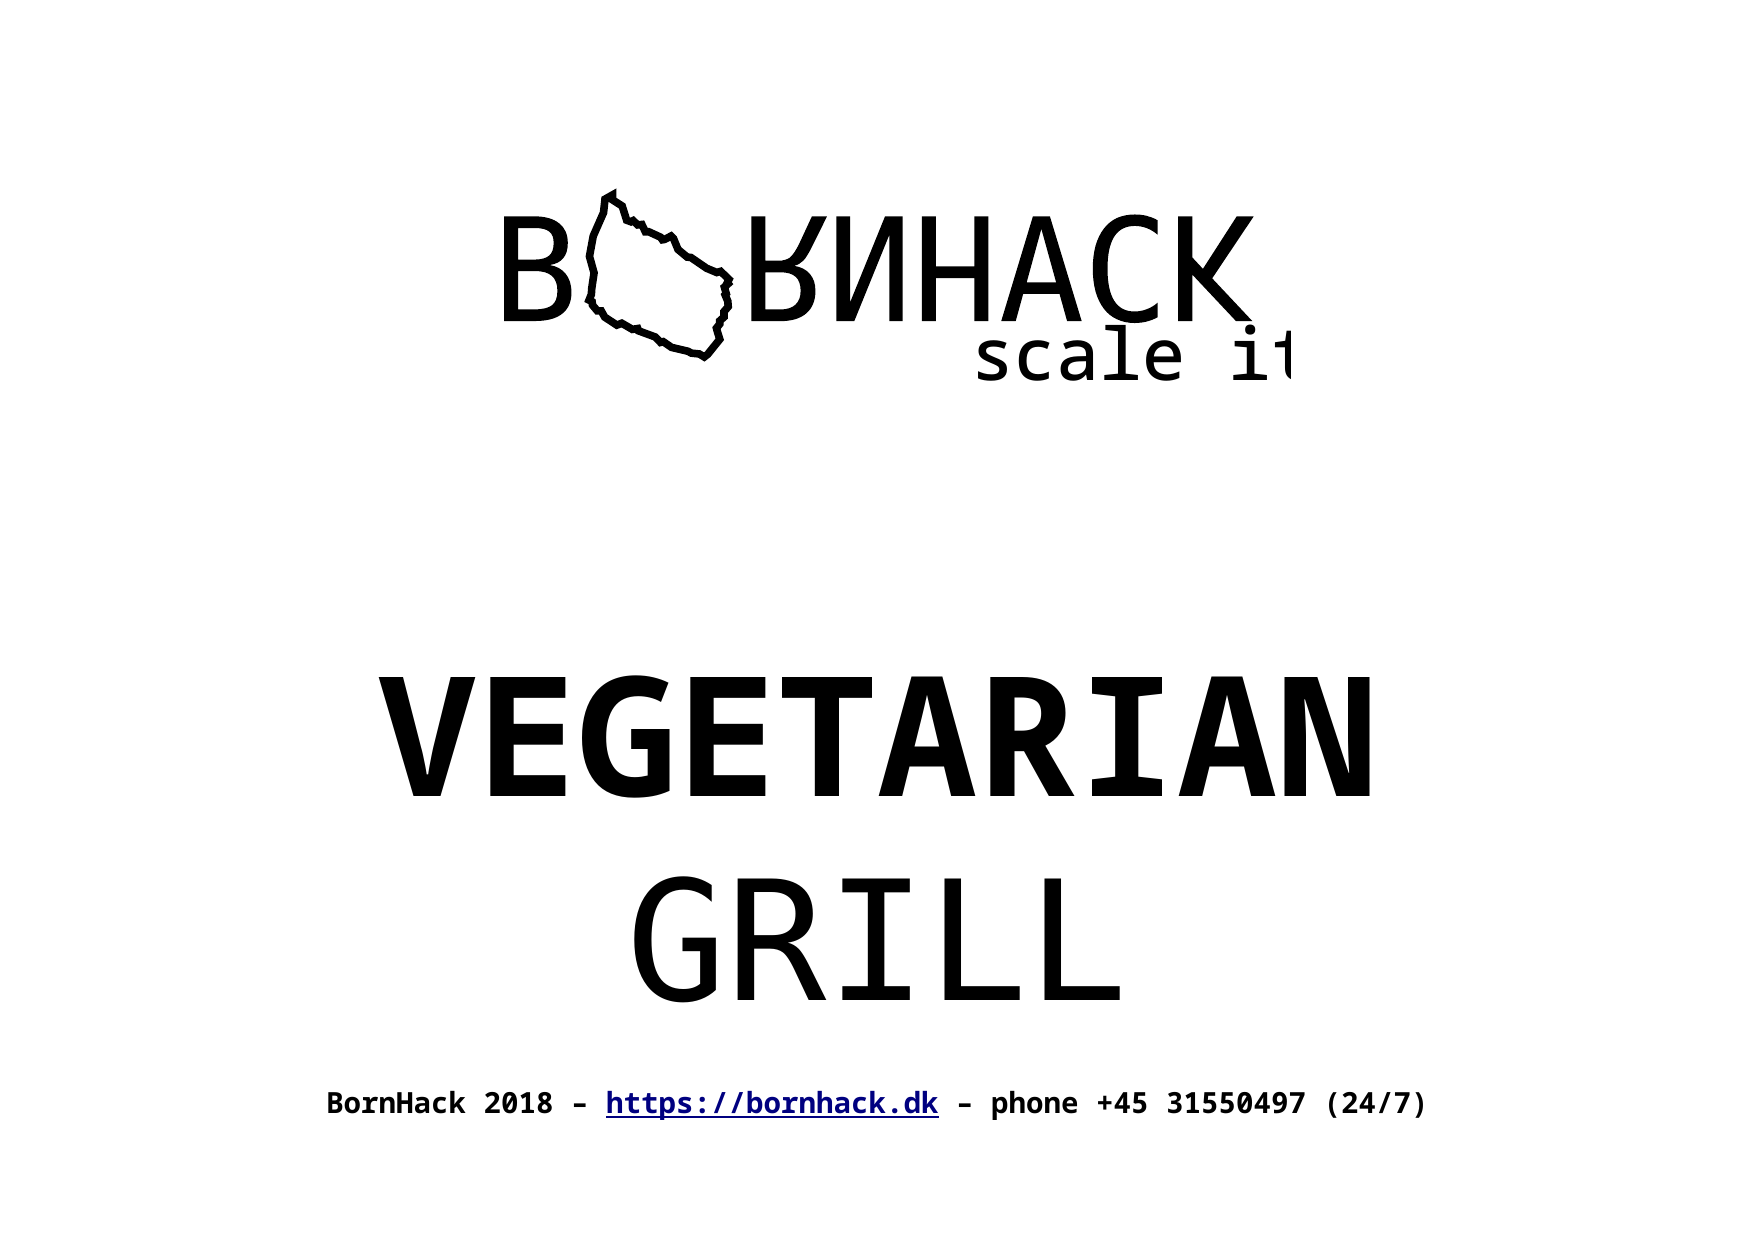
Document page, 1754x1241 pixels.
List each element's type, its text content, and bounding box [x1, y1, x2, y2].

text VEGETARIAN [118, 619, 1636, 846]
text GRILL [118, 846, 1636, 1040]
